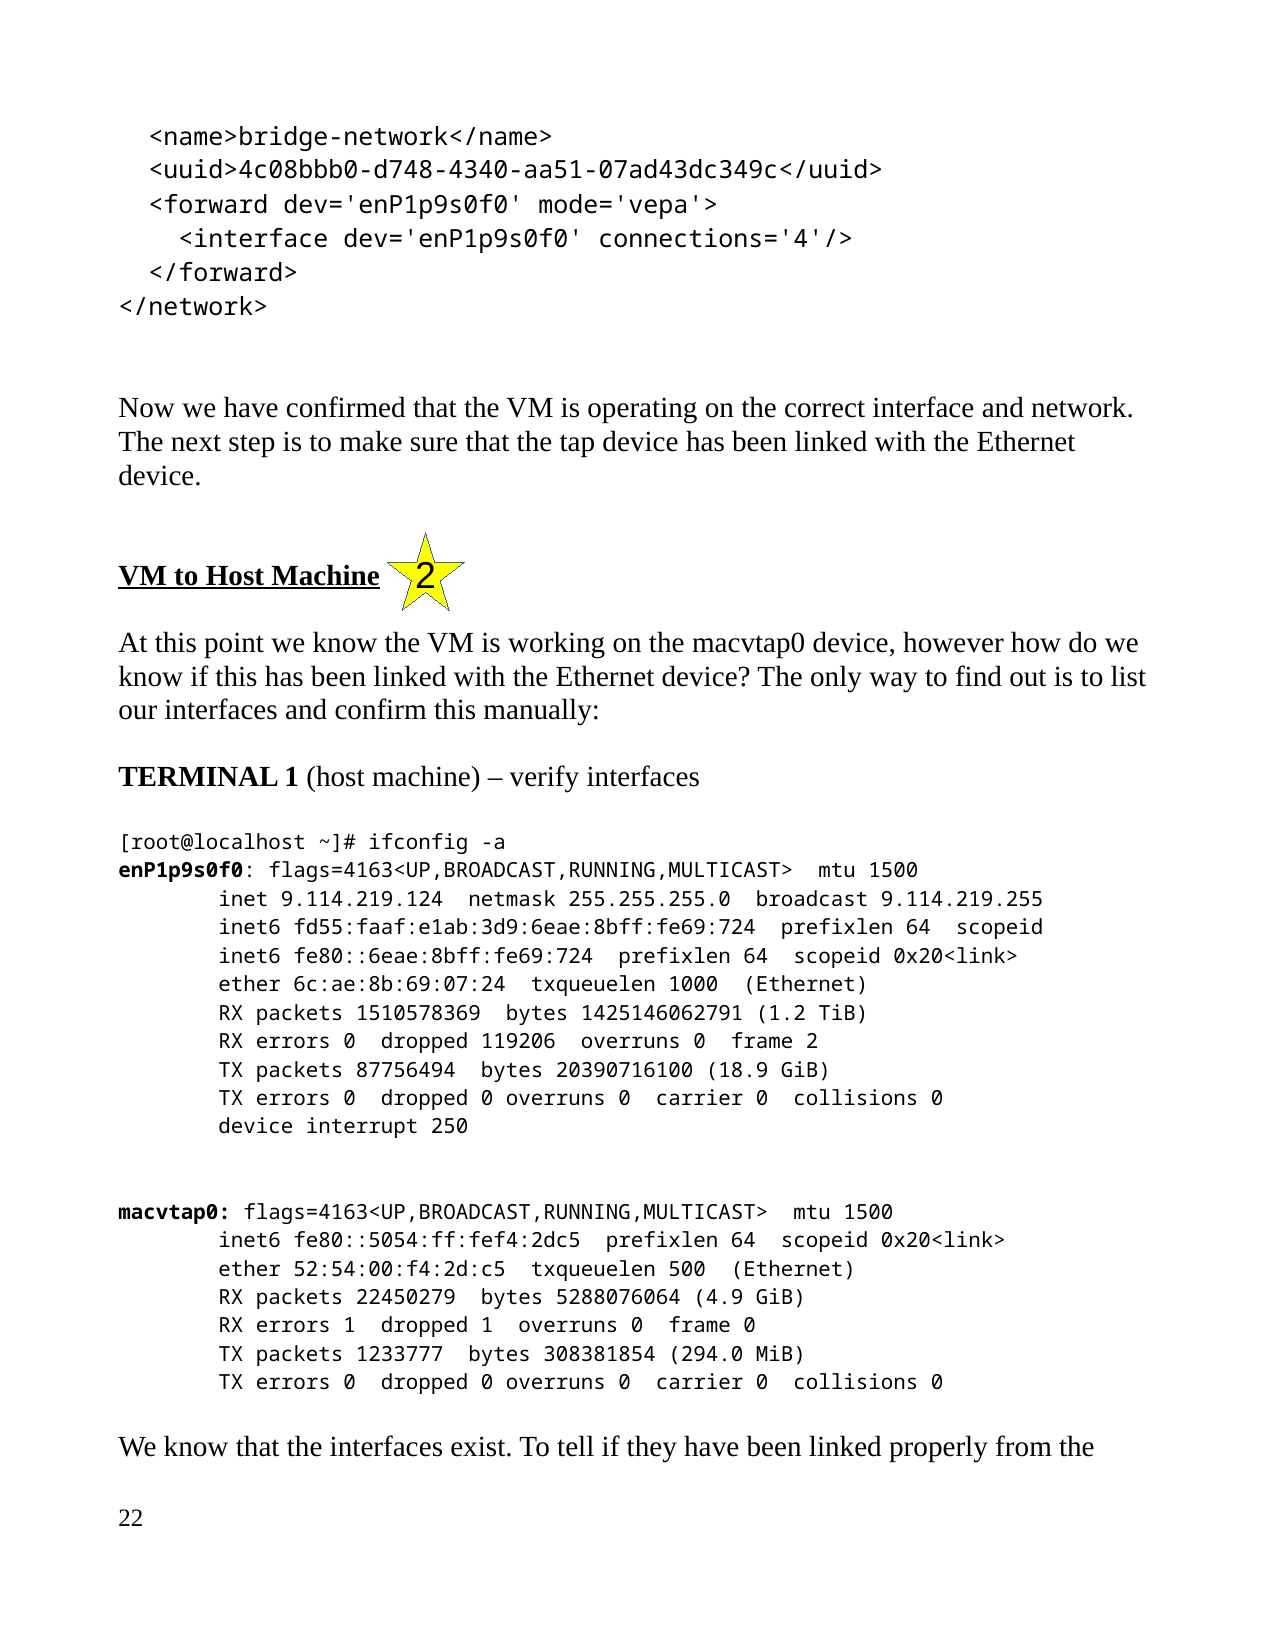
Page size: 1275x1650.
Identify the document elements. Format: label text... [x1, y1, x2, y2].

text <uuid>4c08bbb0-d748-4340-aa51-07ad43dc349c</uuid> [118, 152, 1157, 186]
text TX packets 87756494 bytes 20390716100 (18.9 GiB) [118, 1055, 1157, 1083]
text RX errors 1 dropped 1 overruns 0 frame 0 [118, 1311, 1157, 1339]
text inet6 fe80::5054:ff:fef4:2dc5 prefixlen 64 scopeid 0x20<link> [118, 1225, 1157, 1254]
text <interface dev='enP1p9s0f0' connections='4'/> [118, 220, 1157, 254]
text VM to Host Machine [118, 558, 417, 592]
text inet6 fd55:faaf:e1ab:3d9:6eae:8bff:fe69:724 prefixlen 64 scopeid [118, 912, 1157, 941]
text macvtap0: flags=4163<UP,BROADCAST,RUNNING,MULTICAST> mtu 1500 [118, 1197, 1157, 1225]
text inet6 fe80::6eae:8bff:fe69:724 prefixlen 64 scopeid 0x20<link> [118, 941, 1157, 969]
text </network> [118, 288, 1157, 322]
text device interrupt 250 [118, 1112, 1157, 1140]
text </forward> [118, 254, 1157, 288]
text inet 9.114.219.124 netmask 255.255.255.0 broadcast 9.114.219.255 [118, 884, 1157, 912]
text TX errors 0 dropped 0 overruns 0 carrier 0 collisions 0 [118, 1083, 1157, 1112]
text Now we have confirmed that the VM is operating on the correct interface and network. The next step is to make sure that the tap device has been linked with the Ethernet device. [118, 391, 1157, 491]
text <name>bridge-network</name> [118, 118, 1157, 152]
text TX errors 0 dropped 0 overruns 0 carrier 0 collisions 0 [118, 1367, 1157, 1396]
text enP1p9s0f0: flags=4163<UP,BROADCAST,RUNNING,MULTICAST> mtu 1500 [118, 856, 1157, 884]
text [434, 558, 1157, 592]
text RX packets 1510578369 bytes 1425146062791 (1.2 TiB) [118, 998, 1157, 1026]
text ether 52:54:00:f4:2d:c5 txqueuelen 500 (Ethernet) [118, 1254, 1157, 1282]
text We know that the interfaces exist. To tell if they have been linked properly from the [118, 1429, 1157, 1463]
text ether 6c:ae:8b:69:07:24 txqueuelen 1000 (Ethernet) [118, 969, 1157, 998]
text <forward dev='enP1p9s0f0' mode='vepa'> [118, 186, 1157, 220]
text At this point we know the VM is working on the macvtap0 device, however how do we know if this has been linked with the Ethernet device? The only way to find out is to list our interfaces and confirm this manually: [118, 625, 1157, 726]
text RX packets 22450279 bytes 5288076064 (4.9 GiB) [118, 1282, 1157, 1311]
text RX errors 0 dropped 119206 overruns 0 frame 2 [118, 1026, 1157, 1055]
text [root@localhost ~]# ifconfig -a [118, 827, 1157, 856]
text TERMINAL 1 (host machine) – verify interfaces [118, 759, 1157, 793]
text TX packets 1233777 bytes 308381854 (294.0 MiB) [118, 1339, 1157, 1367]
